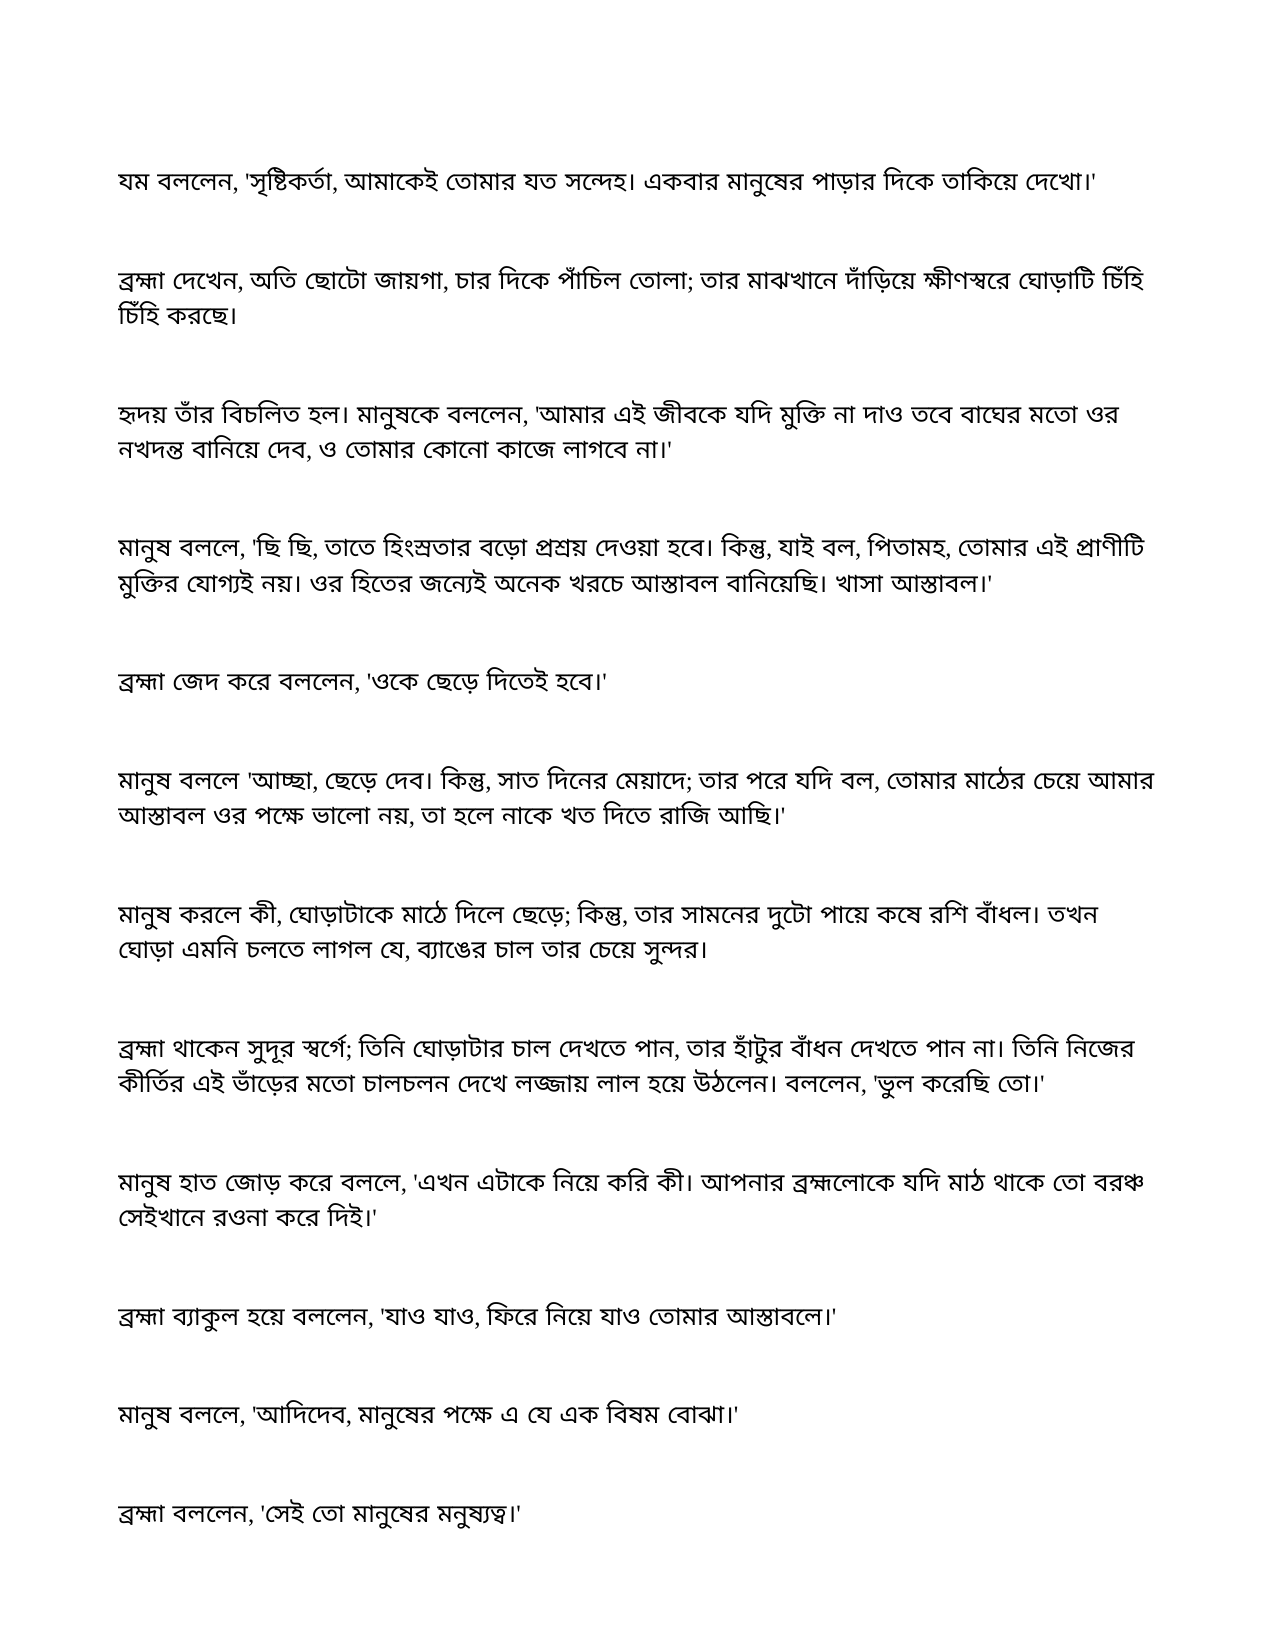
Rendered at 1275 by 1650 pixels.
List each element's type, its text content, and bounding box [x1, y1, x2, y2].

text মানুষ হাত জোড় করে বললে, 'এখন এটাকে নিয়ে করি কী। আপনার ব্রহ্মলোকে যদি মাঠ থাকে তো বরঞ্চ সেইখানে রওনা করে দিই।' [118, 1168, 1157, 1232]
text হৃদয় তাঁর বিচলিত হল। মানুষকে বললেন, 'আমার এই জীবকে যদি মুক্তি না দাও তবে বাঘের মতো ওর নখদন্ত বানিয়ে দেব, ও তোমার কোনো কাজে লাগবে না।' [118, 400, 1157, 464]
text যম বললেন, 'সৃষ্টিকর্তা, আমাকেই তোমার যত সন্দেহ। একবার মানুষের পাড়ার দিকে তাকিয়ে দেখো।' [260, 167, 1157, 196]
text ব্রহ্মা থাকেন সুদূর স্বর্গে; তিনি ঘোড়াটার চাল দেখতে পান, তার হাঁটুর বাঁধন দেখতে পান না। তিনি নিজের কীর্তির এই ভাঁড়ের মতো চালচলন দেখে লজ্জায় লাল হয়ে উঠলেন। বললেন, 'ভুল করেছি তো।' [118, 1034, 1157, 1098]
text মানুষ করলে কী, ঘোড়াটাকে মাঠে দিলে ছেড়ে; কিন্তু, তার সামনের দুটো পায়ে কষে রশি বাঁধল। তখন ঘোড়া এমনি চলতে লাগল যে, ব্যাঙের চাল তার চেয়ে সুন্দর। [118, 900, 1157, 964]
text ব্রহ্মা ব্যাকুল হয়ে বললেন, 'যাও যাও, ফিরে নিয়ে যাও তোমার আস্তাবলে।' [118, 1302, 1157, 1331]
text ব্রহ্মা জেদ করে বললেন, 'ওকে ছেড়ে দিতেই হবে।' [118, 667, 1157, 697]
text মানুষ বললে 'আচ্ছা, ছেড়ে দেব। কিন্তু, সাত দিনের মেয়াদে; তার পরে যদি বল, তোমার মাঠের চেয়ে আমার আস্তাবল ওর পক্ষে ভালো নয়, তা হলে নাকে খত দিতে রাজি আছি।' [118, 766, 1157, 831]
text মানুষ বললে, 'আদিদেব, মানুষের পক্ষে এ যে এক বিষম বোঝা।' [118, 1400, 1157, 1429]
text যম বললেন, 'সৃষ্টিকর্তা, আমাকেই তোমার যত সন্দেহ। একবার মানুষের পাড়ার দিকে তাকিয়ে দেখো।' [118, 167, 271, 196]
text ব্রহ্মা দেখেন, অতি ছোটো জায়গা, চার দিকে পাঁচিল তোলা; তার মাঝখানে দাঁড়িয়ে ক্ষীণস্বরে ঘোড়াটি চিঁহি চিঁহি করছে। [118, 266, 1157, 330]
text ব্রহ্মা বললেন, 'সেই তো মানুষের মনুষ্যত্ব।' [118, 1499, 1157, 1528]
text মানুষ বললে, 'ছি ছি, তাতে হিংস্রতার বড়ো প্রশ্রয় দেওয়া হবে। কিন্তু, যাই বল, পিতামহ, তোমার এই প্রাণীটি মুক্তির যোগ্যই নয়। ওর হিতের জন্যেই অনেক খরচে আস্তাবল বানিয়েছি। খাসা আস্তাবল।' [118, 533, 1157, 598]
